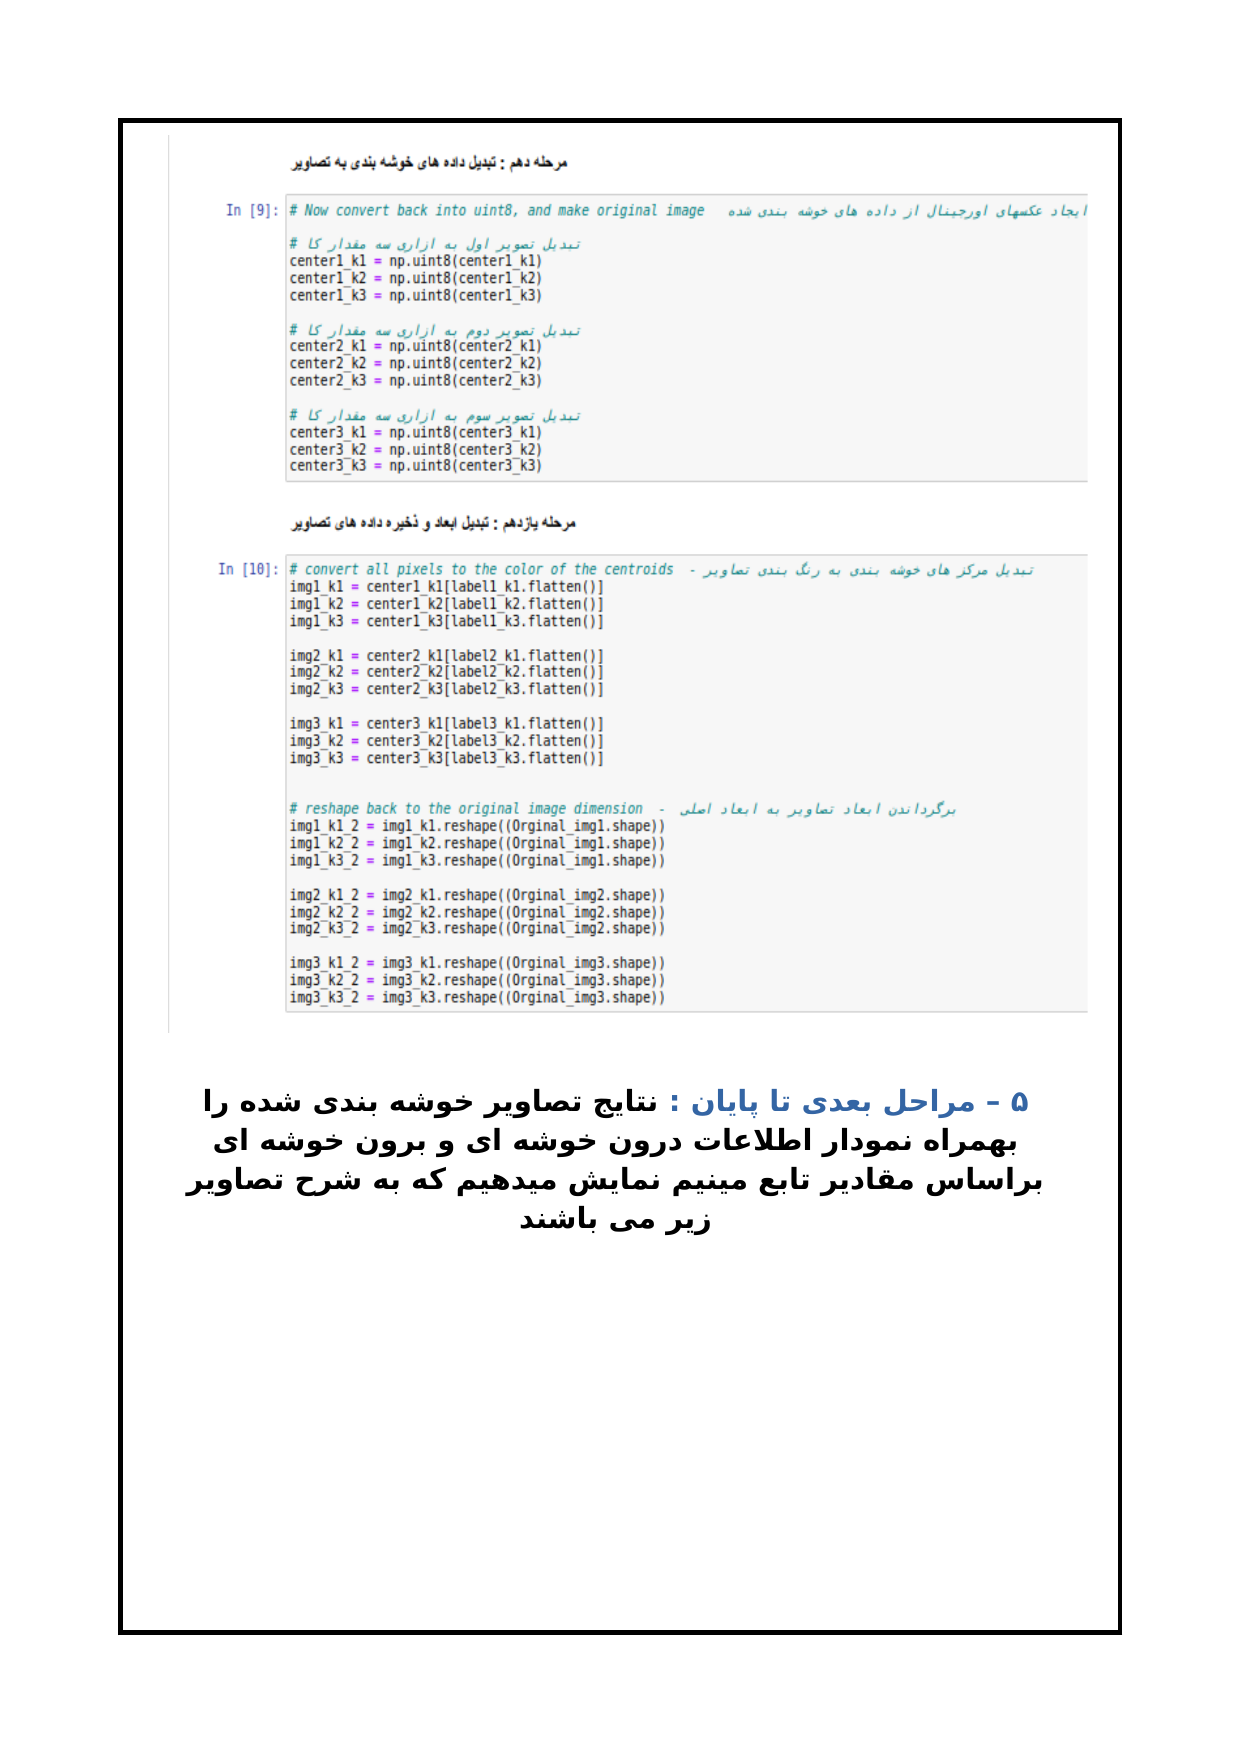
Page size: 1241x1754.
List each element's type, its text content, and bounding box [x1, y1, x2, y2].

picture [168, 135, 1088, 1033]
text ۵ – مراحل بعدی تا پایان : نتایج تصاویر خوشه بندی شده را بهمراه نمودار اطلاعات درون خوشه ای و برون خوشه ای براساس مقادیر تابع مینیم نمایش میدهیم که به شرح تصاویر زیر می باشند [163, 1084, 1068, 1235]
